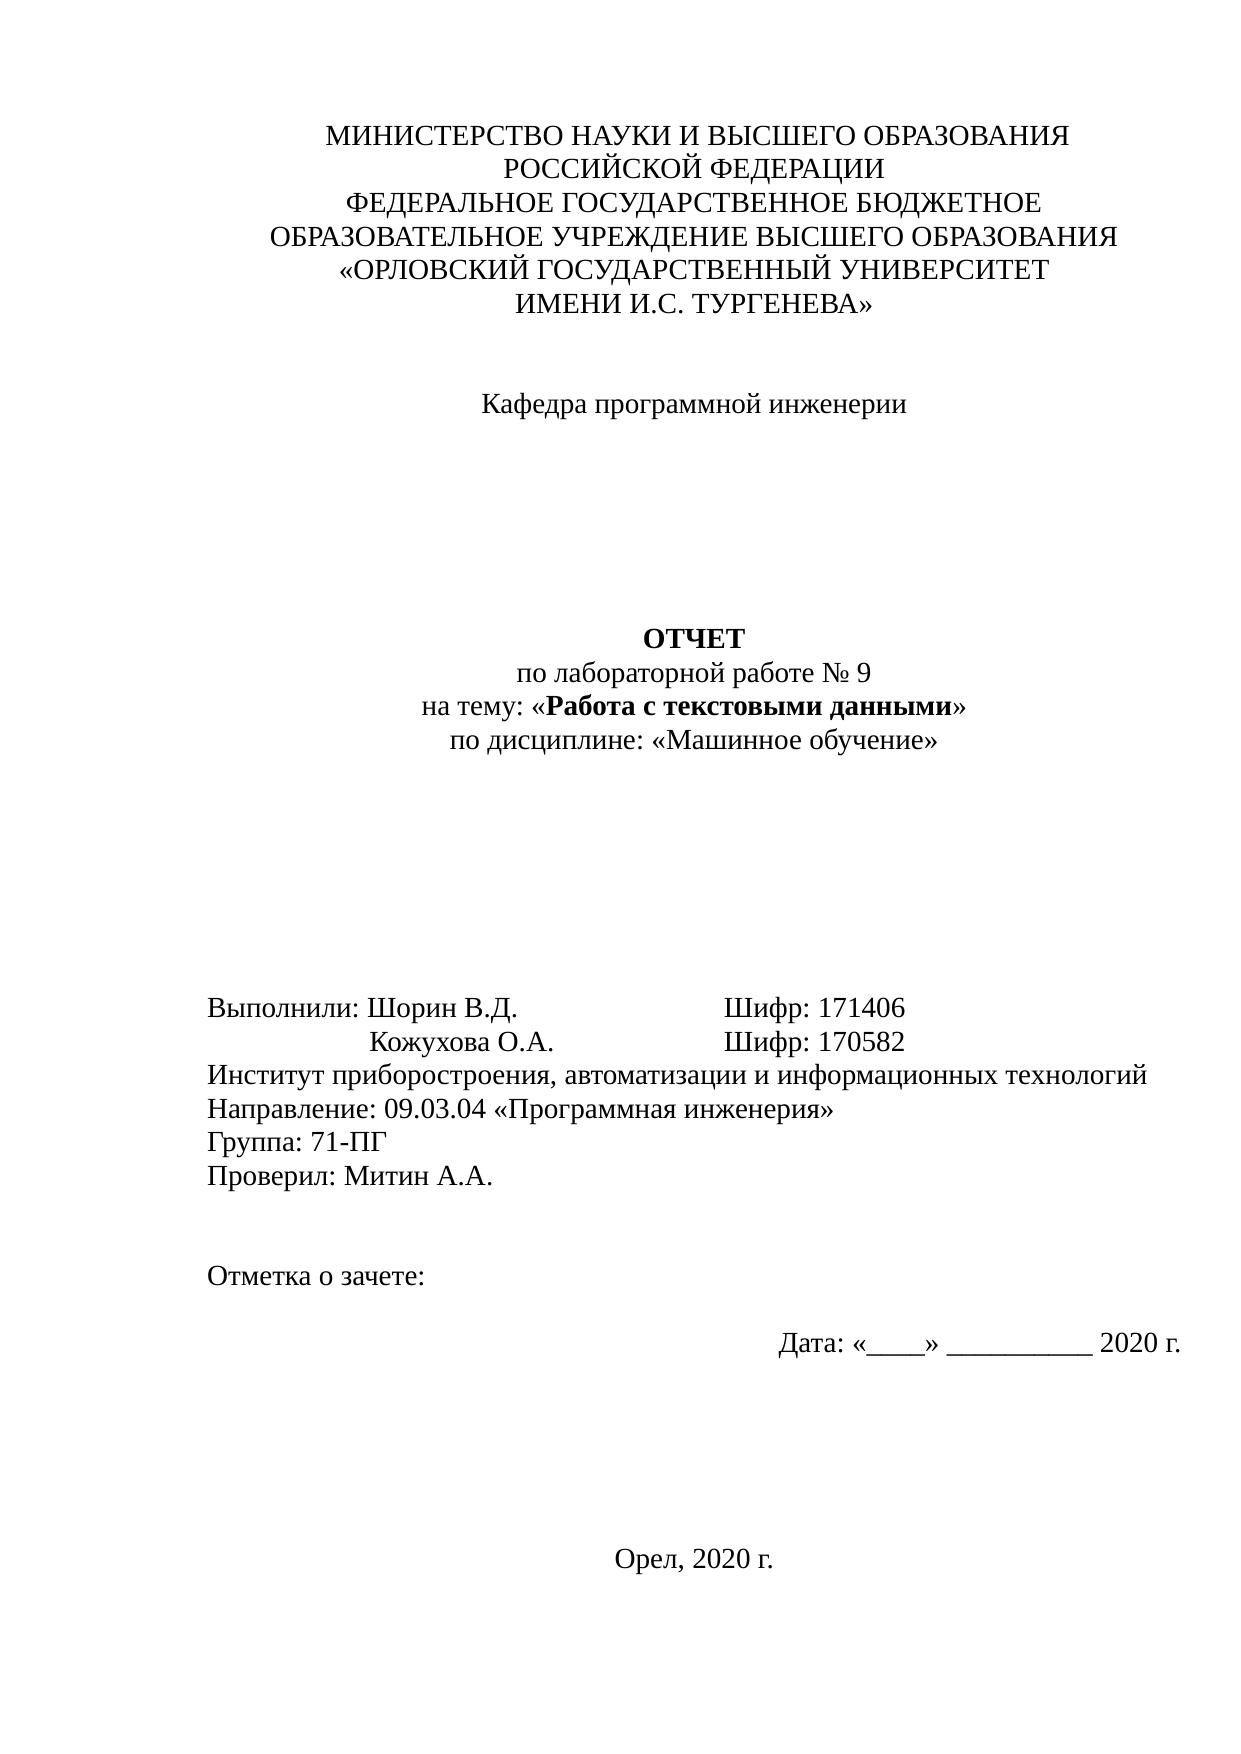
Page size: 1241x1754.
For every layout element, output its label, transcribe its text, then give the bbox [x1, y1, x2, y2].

text на тему: «Работа с текстовыми данными» [207, 688, 1181, 722]
text Дата: «____» __________ 2020 г. [207, 1326, 1181, 1359]
text Группа: 71-ПГ [207, 1124, 1181, 1158]
text по лабораторной работе № 9 [207, 655, 1181, 688]
text Институт приборостроения, автоматизации и информационных технологий [207, 1057, 1181, 1091]
text ОБРАЗОВАТЕЛЬНОЕ УЧРЕЖДЕНИЕ ВЫСШЕГО ОБРАЗОВАНИЯ [207, 219, 1181, 252]
text Кожухова О.А. Шифр: 170582 [207, 1024, 1181, 1057]
text Направление: 09.03.04 «Программная инженерия» [207, 1091, 1181, 1124]
text ФЕДЕРАЛЬНОЕ ГОСУДАРСТВЕННОЕ БЮДЖЕТНОЕ [207, 185, 1181, 219]
text ИМЕНИ И.С. ТУРГЕНЕВА» [207, 286, 1181, 319]
text по дисциплине: «Машинное обучение» [207, 722, 1181, 755]
text Проверил: Митин А.А. [207, 1158, 1181, 1191]
text МИНИСТЕРСТВО НАУКИ И ВЫСШЕГО ОБРАЗОВАНИЯ [207, 118, 1181, 152]
text РОССИЙСКОЙ ФЕДЕРАЦИИ [207, 152, 1181, 185]
text «ОРЛОВСКИЙ ГОСУДАРСТВЕННЫЙ УНИВЕРСИТЕТ [207, 252, 1181, 286]
text Кафедра программной инженерии [207, 386, 1181, 420]
text Отметка о зачете: [207, 1258, 1181, 1292]
text Выполнили: Шорин В.Д. Шифр: 171406 [207, 990, 1181, 1024]
text Орел, 2020 г. [207, 1541, 1181, 1575]
text ОТЧЕТ [207, 621, 1181, 655]
